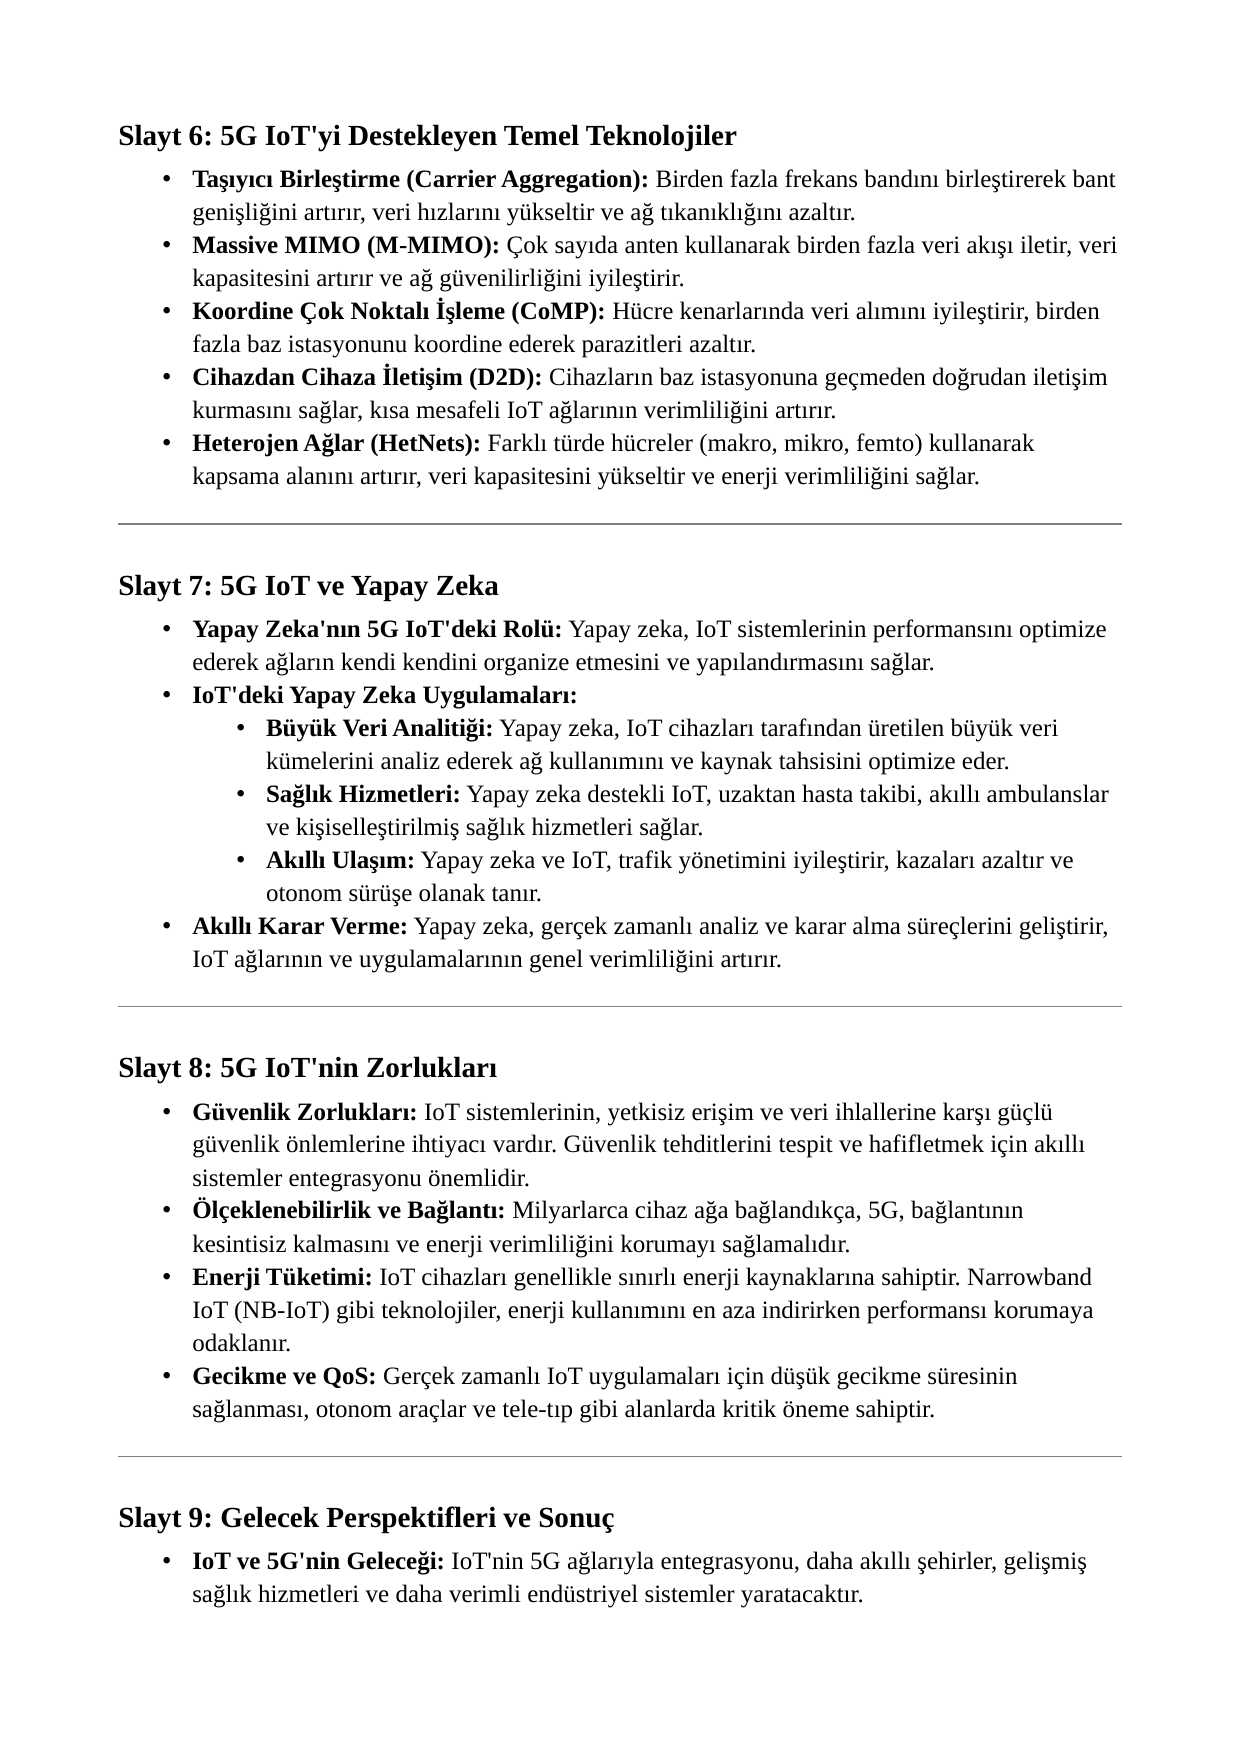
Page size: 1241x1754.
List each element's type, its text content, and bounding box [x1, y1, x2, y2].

list Güvenlik Zorlukları: IoT sistemlerinin, yetkisiz erişim ve veri ihlallerine karşı güçlü güvenlik önlemlerine ihtiyacı vardır. Güvenlik tehditlerini tespit ve hafifletmek için akıllı sistemler entegrasyonu önemlidir. [162, 1097, 1122, 1191]
subtitle Slayt 9: Gelecek Perspektifleri ve Sonuç [118, 1500, 1122, 1534]
list Enerji Tüketimi: IoT cihazları genellikle sınırlı enerji kaynaklarına sahiptir. Narrowband IoT (NB-IoT) gibi teknolojiler, enerji kullanımını en aza indirirken performansı korumaya odaklanır. [162, 1262, 1122, 1356]
subtitle Slayt 7: 5G IoT ve Yapay Zeka [118, 568, 1122, 601]
list IoT'deki Yapay Zeka Uygulamaları: [162, 680, 1122, 709]
subtitle Slayt 8: 5G IoT'nin Zorlukları [118, 1051, 1122, 1084]
list Akıllı Ulaşım: Yapay zeka ve IoT, trafik yönetimini iyileştirir, kazaları azaltır ve otonom sürüşe olanak tanır. [236, 845, 1122, 907]
list Heterojen Ağlar (HetNets): Farklı türde hücreler (makro, mikro, femto) kullanarak kapsama alanını artırır, veri kapasitesini yükseltir ve enerji verimliliğini sağlar. [162, 428, 1122, 490]
list IoT ve 5G'nin Geleceği: IoT'nin 5G ağlarıyla entegrasyonu, daha akıllı şehirler, gelişmiş sağlık hizmetleri ve daha verimli endüstriyel sistemler yaratacaktır. [162, 1546, 1122, 1608]
list Akıllı Karar Verme: Yapay zeka, gerçek zamanlı analiz ve karar alma süreçlerini geliştirir, IoT ağlarının ve uygulamalarının genel verimliliğini artırır. [162, 911, 1122, 973]
list Koordine Çok Noktalı İşleme (CoMP): Hücre kenarlarında veri alımını iyileştirir, birden fazla baz istasyonunu koordine ederek parazitleri azaltır. [162, 296, 1122, 358]
list Gecikme ve QoS: Gerçek zamanlı IoT uygulamaları için düşük gecikme süresinin sağlanması, otonom araçlar ve tele-tıp gibi alanlarda kritik öneme sahiptir. [162, 1361, 1122, 1422]
list Massive MIMO (M-MIMO): Çok sayıda anten kullanarak birden fazla veri akışı iletir, veri kapasitesini artırır ve ağ güvenilirliğini iyileştirir. [162, 230, 1122, 292]
list Cihazdan Cihaza İletişim (D2D): Cihazların baz istasyonuna geçmeden doğrudan iletişim kurmasını sağlar, kısa mesafeli IoT ağlarının verimliliğini artırır. [162, 362, 1122, 424]
list Büyük Veri Analitiği: Yapay zeka, IoT cihazları tarafından üretilen büyük veri kümelerini analiz ederek ağ kullanımını ve kaynak tahsisini optimize eder. [236, 713, 1122, 775]
list Taşıyıcı Birleştirme (Carrier Aggregation): Birden fazla frekans bandını birleştirerek bant genişliğini artırır, veri hızlarını yükseltir ve ağ tıkanıklığını azaltır. [162, 164, 1122, 226]
list Sağlık Hizmetleri: Yapay zeka destekli IoT, uzaktan hasta takibi, akıllı ambulanslar ve kişiselleştirilmiş sağlık hizmetleri sağlar. [236, 779, 1122, 841]
list Ölçeklenebilirlik ve Bağlantı: Milyarlarca cihaz ağa bağlandıkça, 5G, bağlantının kesintisiz kalmasını ve enerji verimliliğini korumayı sağlamalıdır. [162, 1196, 1122, 1257]
list Yapay Zeka'nın 5G IoT'deki Rolü: Yapay zeka, IoT sistemlerinin performansını optimize ederek ağların kendi kendini organize etmesini ve yapılandırmasını sağlar. [162, 614, 1122, 676]
subtitle Slayt 6: 5G IoT'yi Destekleyen Temel Teknolojiler [118, 118, 1122, 152]
